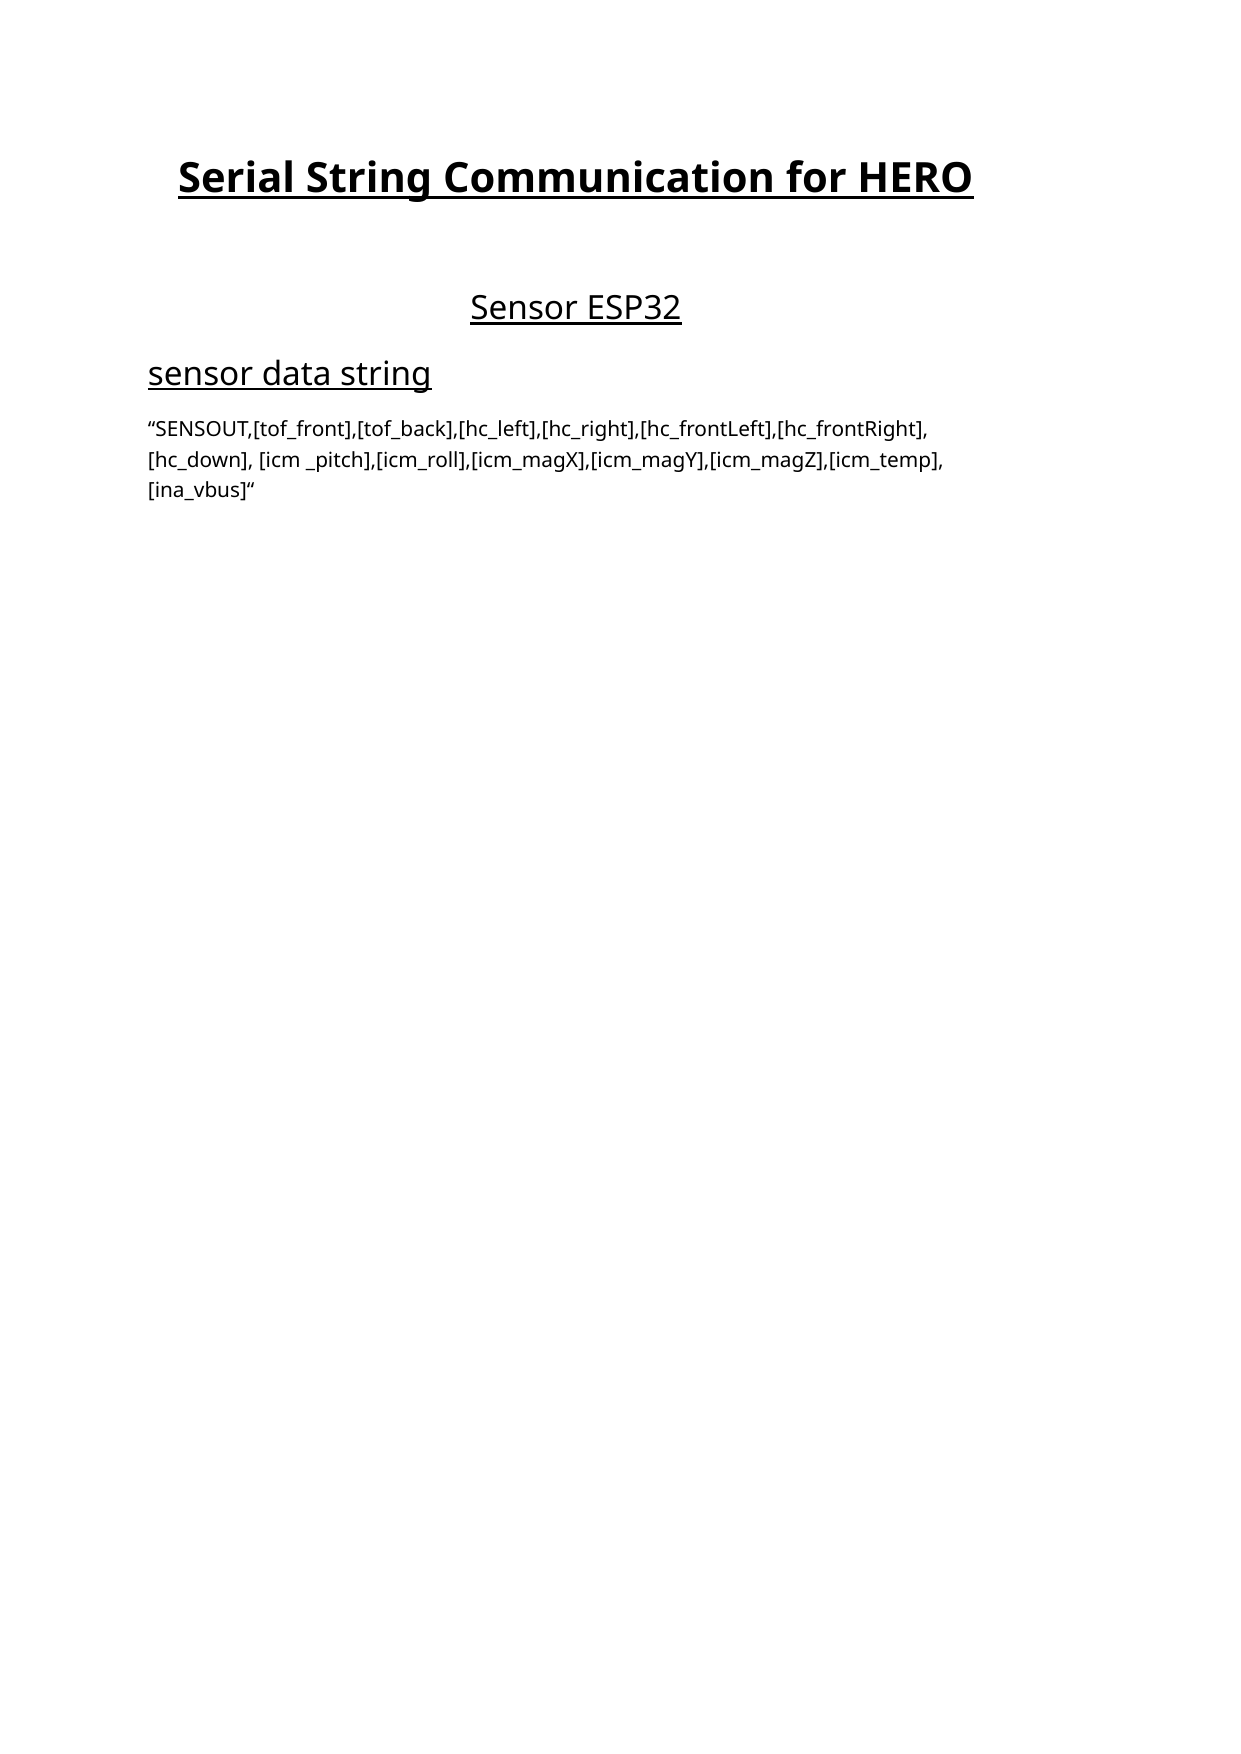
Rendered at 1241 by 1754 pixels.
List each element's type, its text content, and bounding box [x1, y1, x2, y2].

text sensor data string [148, 349, 1004, 395]
text Sensor ESP32 [148, 284, 1004, 329]
text Serial String Communication for HERO [148, 148, 1004, 204]
text “SENSOUT,[tof_front],[tof_back],[hc_left],[hc_right],[hc_frontLeft],[hc_frontRight],[hc_down], [icm _pitch],[icm_roll],[icm_magX],[icm_magY],[icm_magZ],[icm_temp],[ina_vbus]“ [148, 414, 1004, 504]
